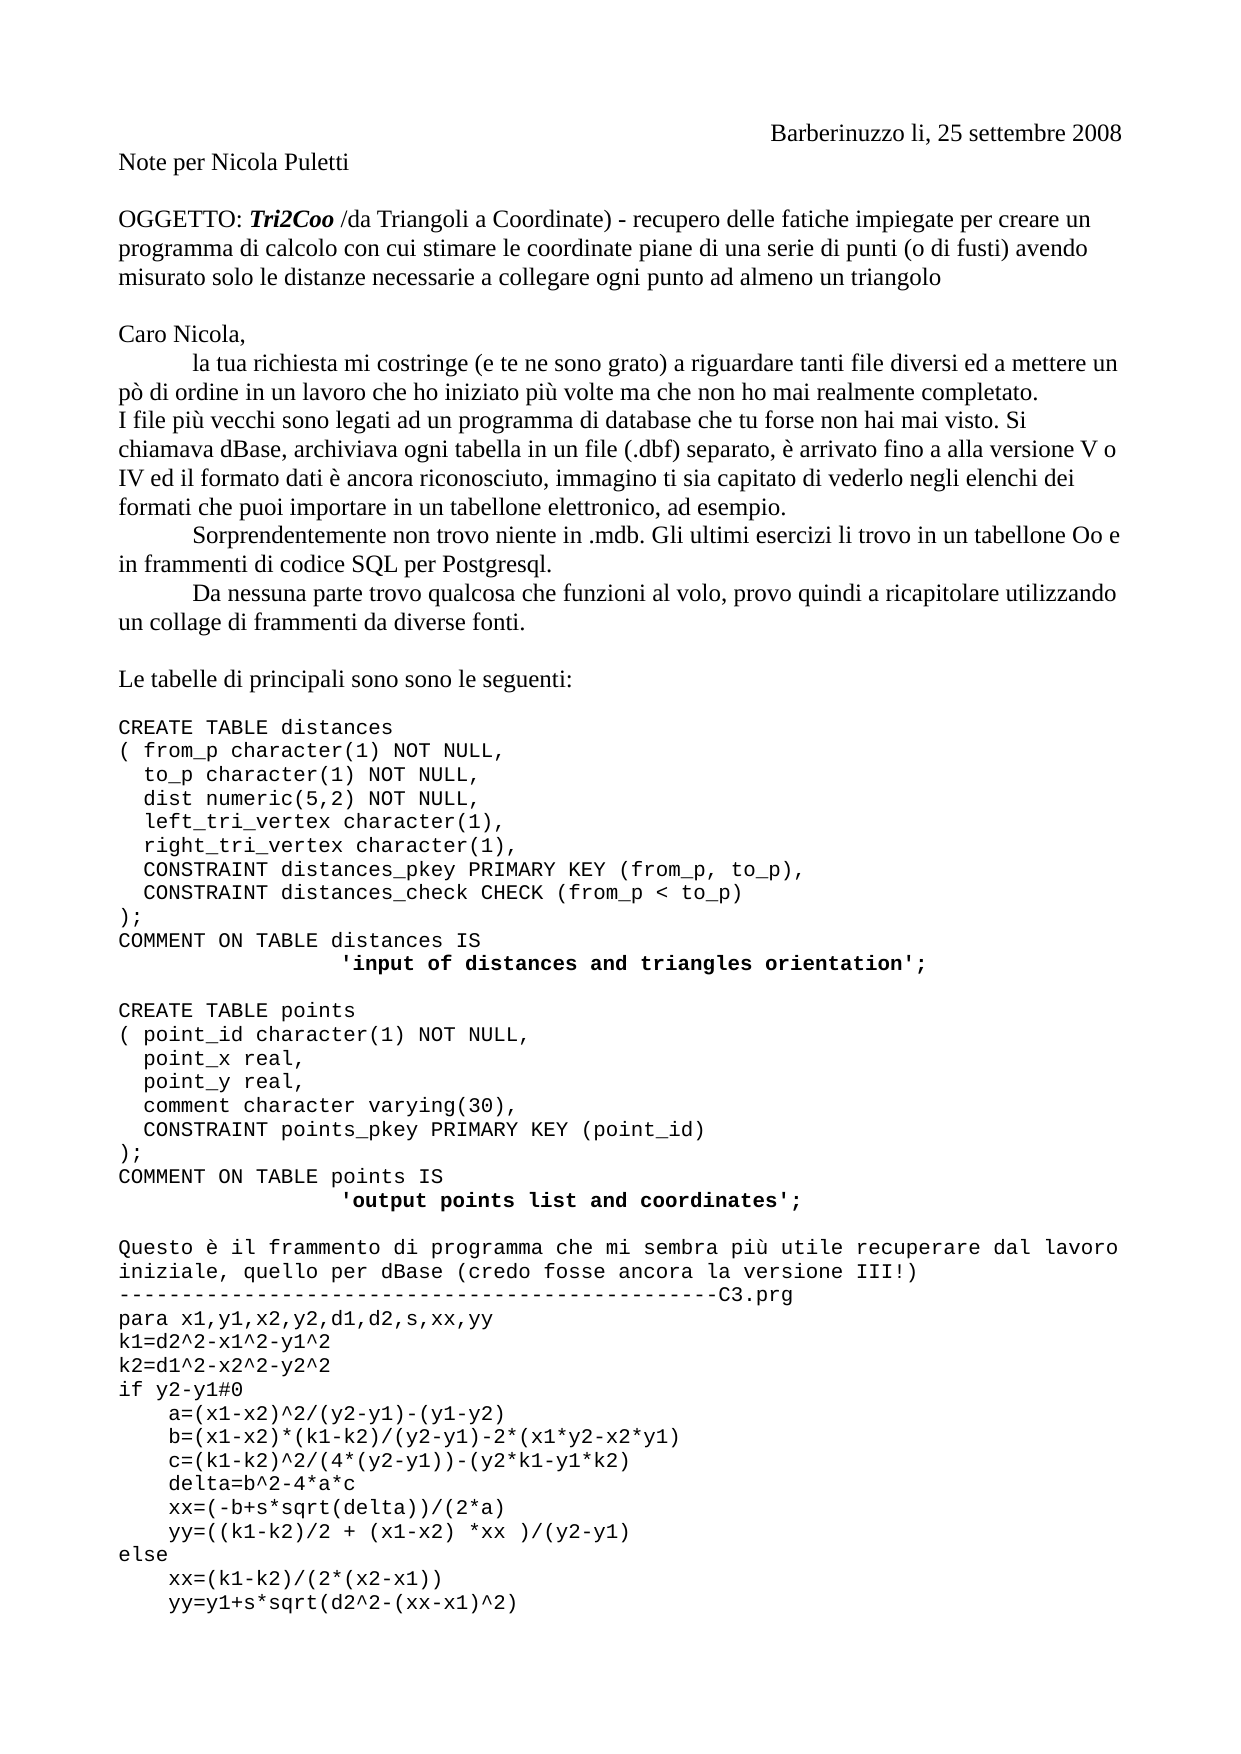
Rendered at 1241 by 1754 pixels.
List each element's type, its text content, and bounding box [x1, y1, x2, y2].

text point_y real, [118, 1071, 1122, 1095]
text a=(x1-x2)^2/(y2-y1)-(y1-y2) [118, 1402, 1122, 1426]
text if y2-y1#0 [118, 1379, 1122, 1402]
text comment character varying(30), [118, 1095, 1122, 1119]
text OGGETTO: Tri2Coo /da Triangoli a Coordinate) - recupero delle fatiche impiegate per creare un programma di calcolo con cui stimare le coordinate piane di una serie di punti (o di fusti) avendo misurato solo le distanze necessarie a collegare ogni punto ad almeno un triangolo [118, 204, 1122, 291]
text Questo è il frammento di programma che mi sembra più utile recuperare dal lavoro iniziale, quello per dBase (credo fosse ancora la versione III!) [118, 1237, 1122, 1284]
text la tua richiesta mi costringe (e te ne sono grato) a riguardare tanti file diversi ed a mettere un pò di ordine in un lavoro che ho iniziato più volte ma che non ho mai realmente completato. [118, 348, 1122, 406]
text c=(k1-k2)^2/(4*(y2-y1))-(y2*k1-y1*k2) [118, 1450, 1122, 1473]
text ( from_p character(1) NOT NULL, [118, 740, 1122, 764]
text yy=((k1-k2)/2 + (x1-x2) *xx )/(y2-y1) [118, 1521, 1122, 1544]
text right_tri_vertex character(1), [118, 835, 1122, 859]
text COMMENT ON TABLE distances IS 'input of distances and triangles orientation'; [118, 929, 1122, 977]
text Caro Nicola, [118, 319, 1122, 348]
text xx=(k1-k2)/(2*(x2-x1)) [118, 1568, 1122, 1592]
text left_tri_vertex character(1), [118, 811, 1122, 835]
text k2=d1^2-x2^2-y2^2 [118, 1355, 1122, 1379]
text CONSTRAINT points_pkey PRIMARY KEY (point_id) [118, 1119, 1122, 1142]
text CREATE TABLE points [118, 1001, 1122, 1024]
text CREATE TABLE distances [118, 717, 1122, 740]
text yy=y1+s*sqrt(d2^2-(xx-x1)^2) [118, 1592, 1122, 1615]
text ( point_id character(1) NOT NULL, [118, 1024, 1122, 1048]
text CONSTRAINT distances_check CHECK (from_p < to_p) [118, 882, 1122, 906]
text ); [118, 906, 1122, 929]
text delta=b^2-4*a*c [118, 1473, 1122, 1497]
text to_p character(1) NOT NULL, [118, 764, 1122, 788]
text para x1,y1,x2,y2,d1,d2,s,xx,yy [118, 1308, 1122, 1332]
text k1=d2^2-x1^2-y1^2 [118, 1332, 1122, 1355]
text dist numeric(5,2) NOT NULL, [118, 788, 1122, 811]
text CONSTRAINT distances_pkey PRIMARY KEY (from_p, to_p), [118, 859, 1122, 882]
text Le tabelle di principali sono sono le seguenti: [118, 664, 1122, 693]
text I file più vecchi sono legati ad un programma di database che tu forse non hai mai visto. Si chiamava dBase, archiviava ogni tabella in un file (.dbf) separato, è arrivato fino a alla versione V o IV ed il formato dati è ancora riconosciuto, immagino ti sia capitato di vederlo negli elenchi dei formati che puoi importare in un tabellone elettronico, ad esempio. [118, 406, 1122, 521]
text else [118, 1544, 1122, 1568]
text ); [118, 1142, 1122, 1166]
text xx=(-b+s*sqrt(delta))/(2*a) [118, 1497, 1122, 1521]
text ------------------------------------------------C3.prg [118, 1284, 1122, 1308]
text Barberinuzzo li, 25 settembre 2008 [118, 118, 1122, 147]
text b=(x1-x2)*(k1-k2)/(y2-y1)-2*(x1*y2-x2*y1) [118, 1426, 1122, 1450]
text COMMENT ON TABLE points IS 'output points list and coordinates'; [118, 1166, 1122, 1213]
text point_x real, [118, 1048, 1122, 1071]
text Da nessuna parte trovo qualcosa che funzioni al volo, provo quindi a ricapitolare utilizzando un collage di frammenti da diverse fonti. [118, 578, 1122, 636]
text Sorprendentemente non trovo niente in .mdb. Gli ultimi esercizi li trovo in un tabellone Oo e in frammenti di codice SQL per Postgresql. [118, 521, 1122, 578]
text Note per Nicola Puletti [118, 147, 1122, 176]
